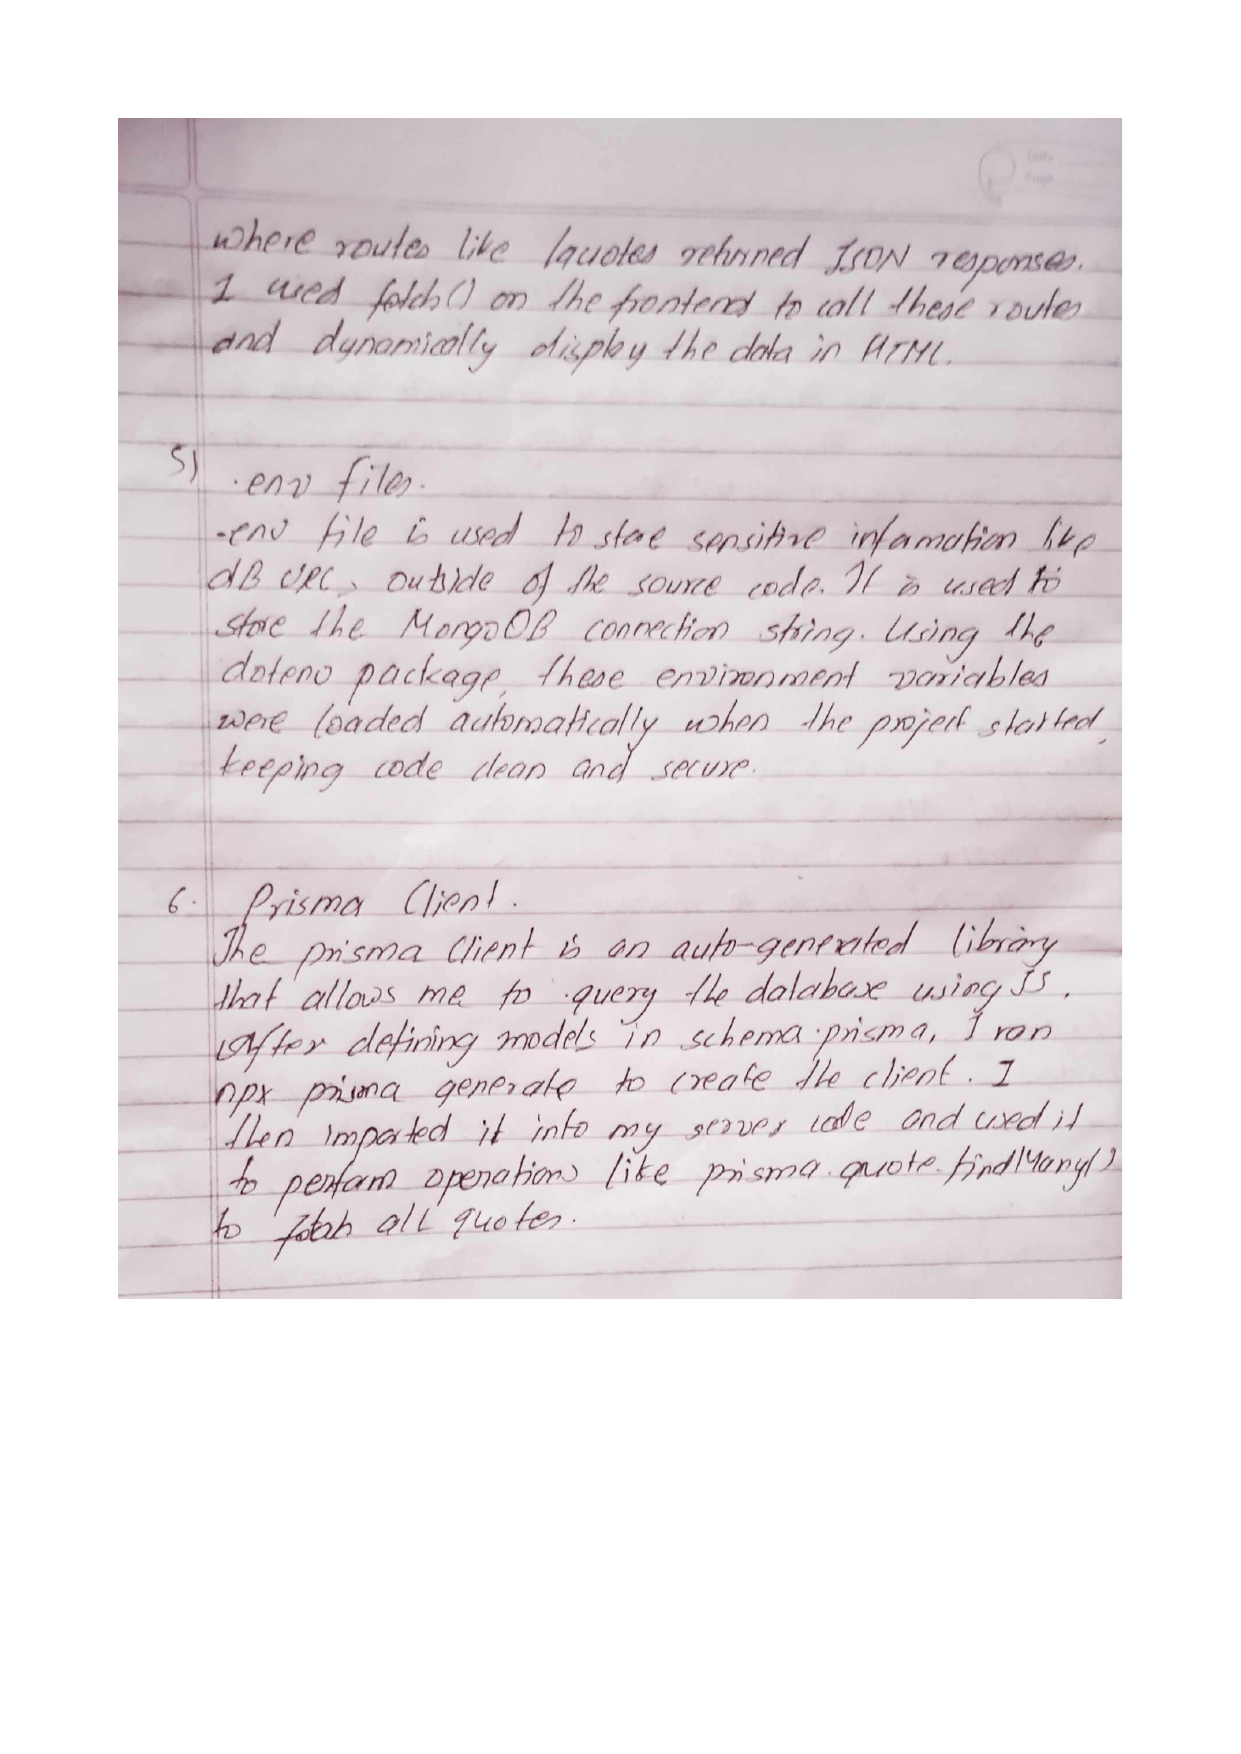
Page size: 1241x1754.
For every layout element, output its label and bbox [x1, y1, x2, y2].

picture [118, 118, 1123, 1299]
